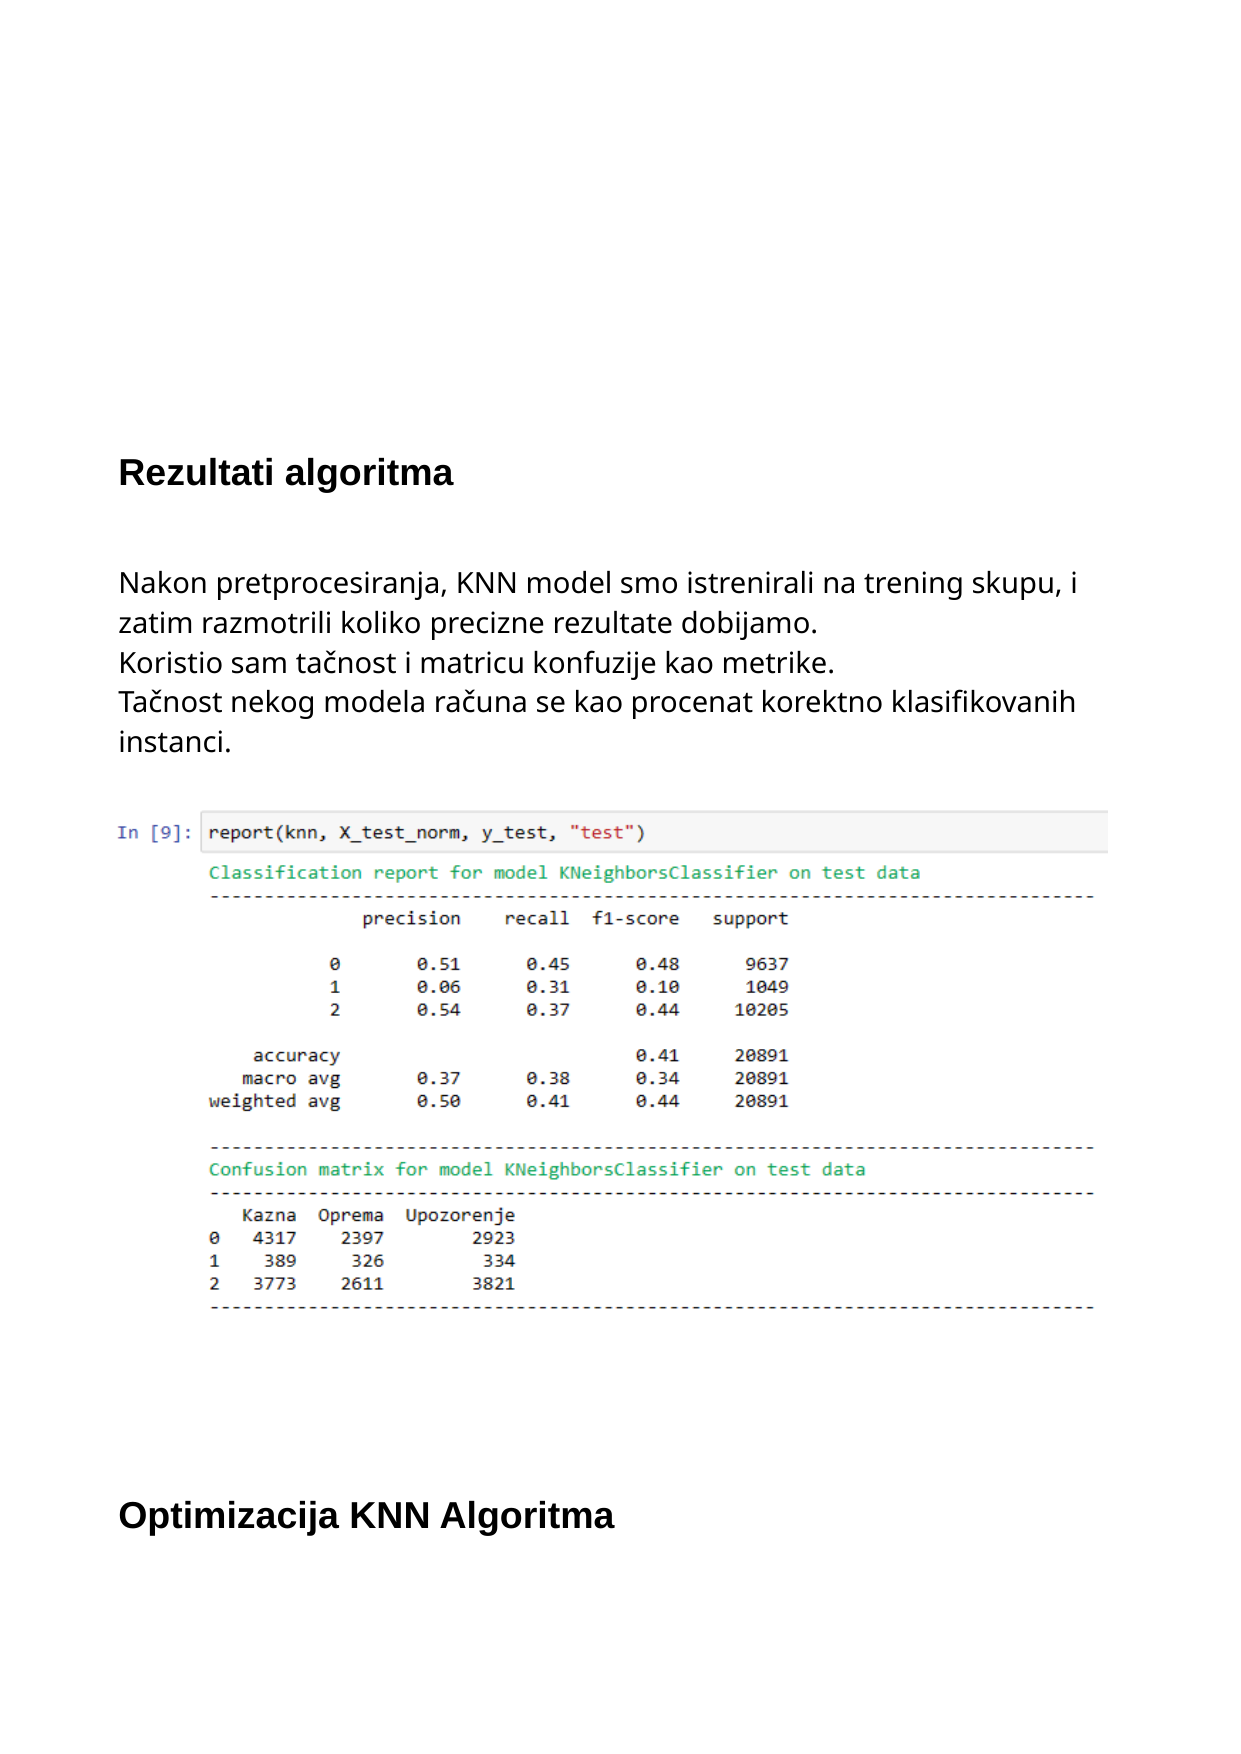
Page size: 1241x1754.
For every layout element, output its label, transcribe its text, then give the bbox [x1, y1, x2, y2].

text Tačnost nekog modela računa se kao procenat korektno klasifikovanih instanci. [118, 682, 1122, 761]
subtitle Optimizacija KNN Algoritma [118, 1493, 1122, 1536]
subtitle Rezultati algoritma [118, 450, 1122, 493]
picture [104, 801, 1108, 1326]
text Nakon pretprocesiranja, KNN model smo istrenirali na trening skupu, i zatim razmotrili koliko precizne rezultate dobijamo. Koristio sam tačnost i matricu konfuzije kao metrike. [118, 563, 1122, 682]
